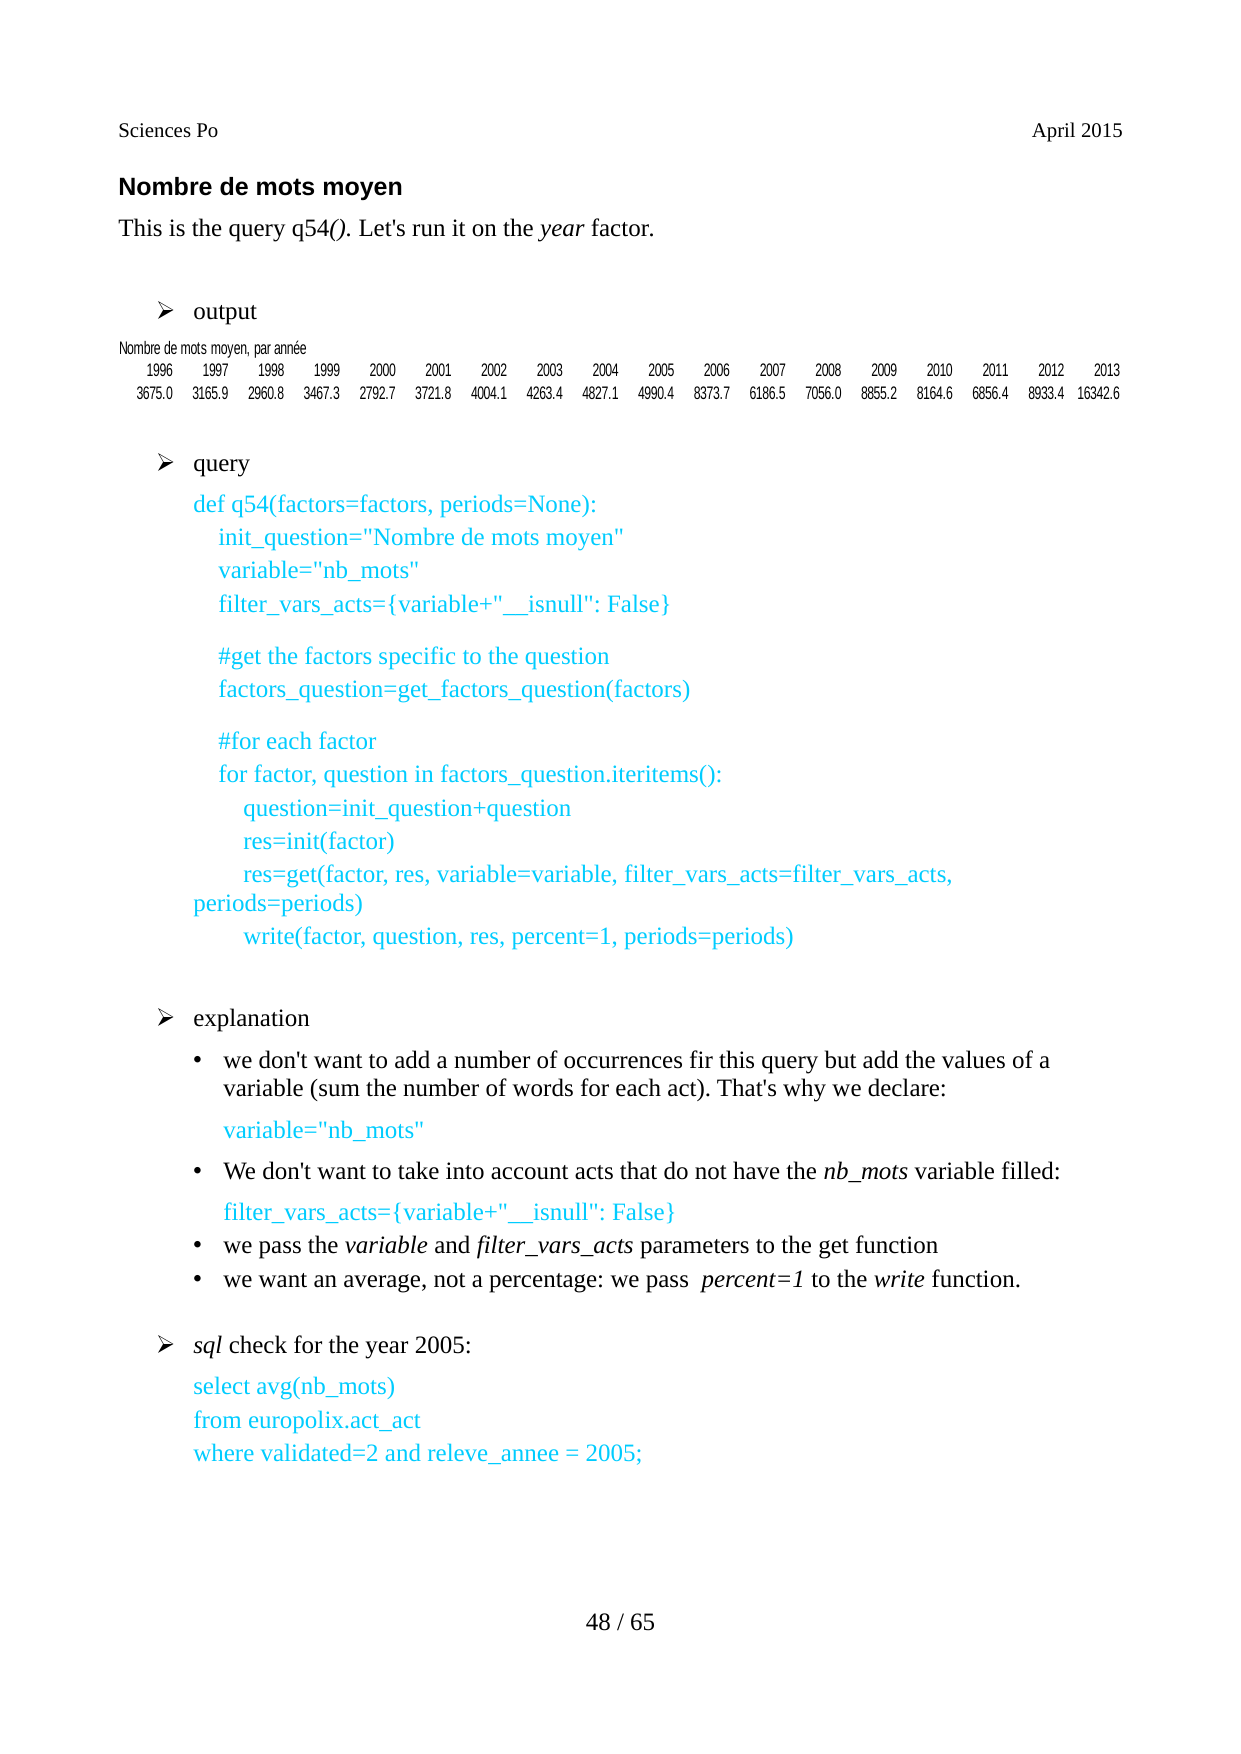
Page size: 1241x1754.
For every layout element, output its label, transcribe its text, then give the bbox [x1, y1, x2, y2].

list filter_vars_acts={variable+"__isnull": False} [193, 1197, 1122, 1226]
text res=get(factor, res, variable=variable, filter_vars_acts=filter_vars_acts, periods=periods) [193, 859, 1122, 917]
subtitle Nombre de mots moyen [118, 172, 1122, 201]
text #get the factors specific to the question [193, 641, 1122, 669]
list we don't want to add a number of occurrences fir this query but add the values of a variable (sum the number of words for each act). That's why we declare: [193, 1045, 1122, 1102]
list sql check for the year 2005: [156, 1330, 1122, 1359]
text filter_vars_acts={variable+"__isnull": False} [193, 589, 1122, 617]
list we pass the variable and filter_vars_acts parameters to the get function [193, 1231, 1122, 1259]
list variable="nb_mots" [193, 1115, 1122, 1143]
list output [156, 296, 1122, 325]
text factors_question=get_factors_question(factors) [193, 674, 1122, 703]
text #for each factor [193, 726, 1122, 755]
text write(factor, question, res, percent=1, periods=periods) [193, 921, 1122, 950]
text select avg(nb_mots) [193, 1371, 1122, 1400]
text variable="nb_mots" [193, 556, 1122, 584]
text question=init_question+question [193, 793, 1122, 821]
text def q54(factors=factors, periods=None): [193, 489, 1122, 518]
list query [156, 448, 1122, 477]
list We don't want to take into account acts that do not have the nb_mots variable filled: [193, 1156, 1122, 1185]
list explanation [156, 1003, 1122, 1032]
text for factor, question in factors_question.iteritems(): [193, 759, 1122, 788]
text init_question="Nombre de mots moyen" [193, 522, 1122, 551]
text from europolix.act_act [193, 1405, 1122, 1433]
text where validated=2 and releve_annee = 2005; [193, 1438, 1122, 1467]
text res=init(factor) [193, 826, 1122, 854]
list we want an average, not a percentage: we pass percent=1 to the write function. [193, 1264, 1122, 1292]
text This is the query q54(). Let's run it on the year factor. [118, 213, 1122, 242]
